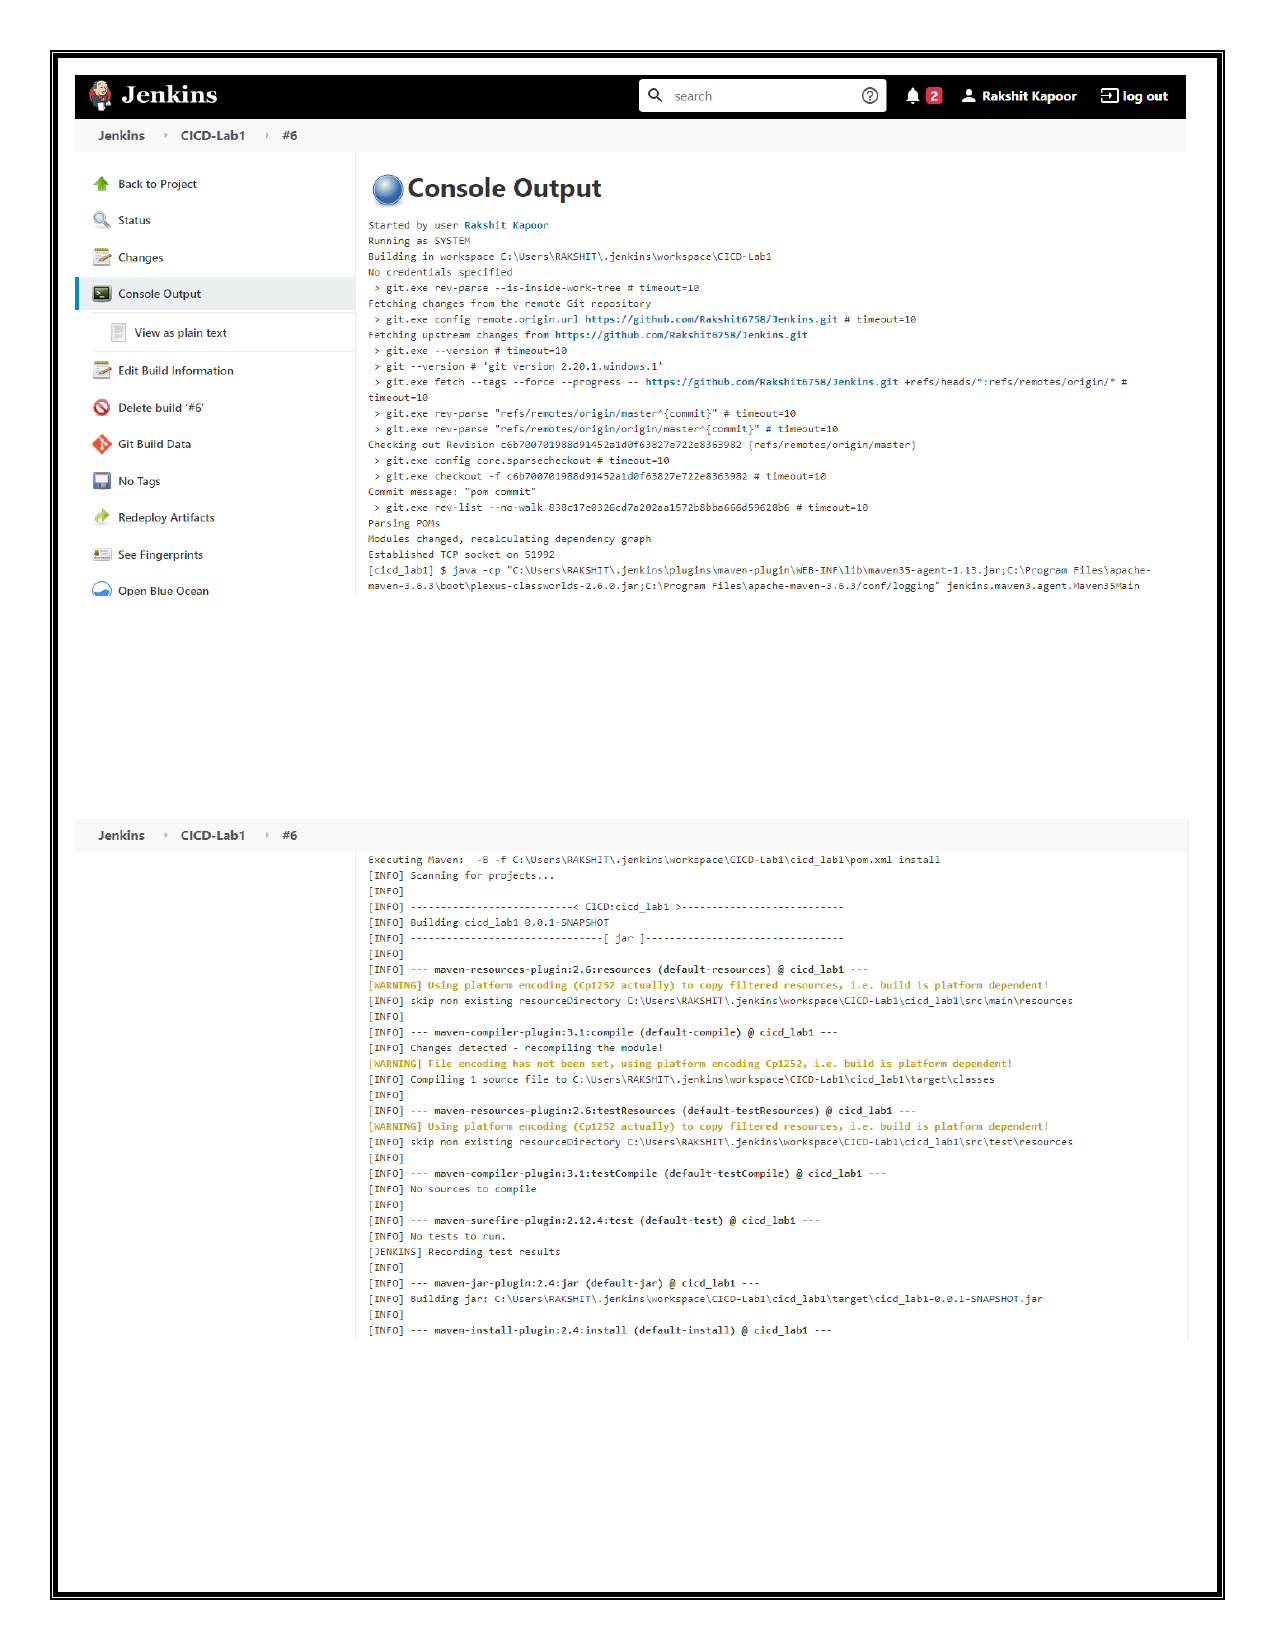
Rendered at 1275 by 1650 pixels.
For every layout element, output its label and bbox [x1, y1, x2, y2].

picture [75, 819, 1189, 1340]
picture [75, 75, 1186, 596]
